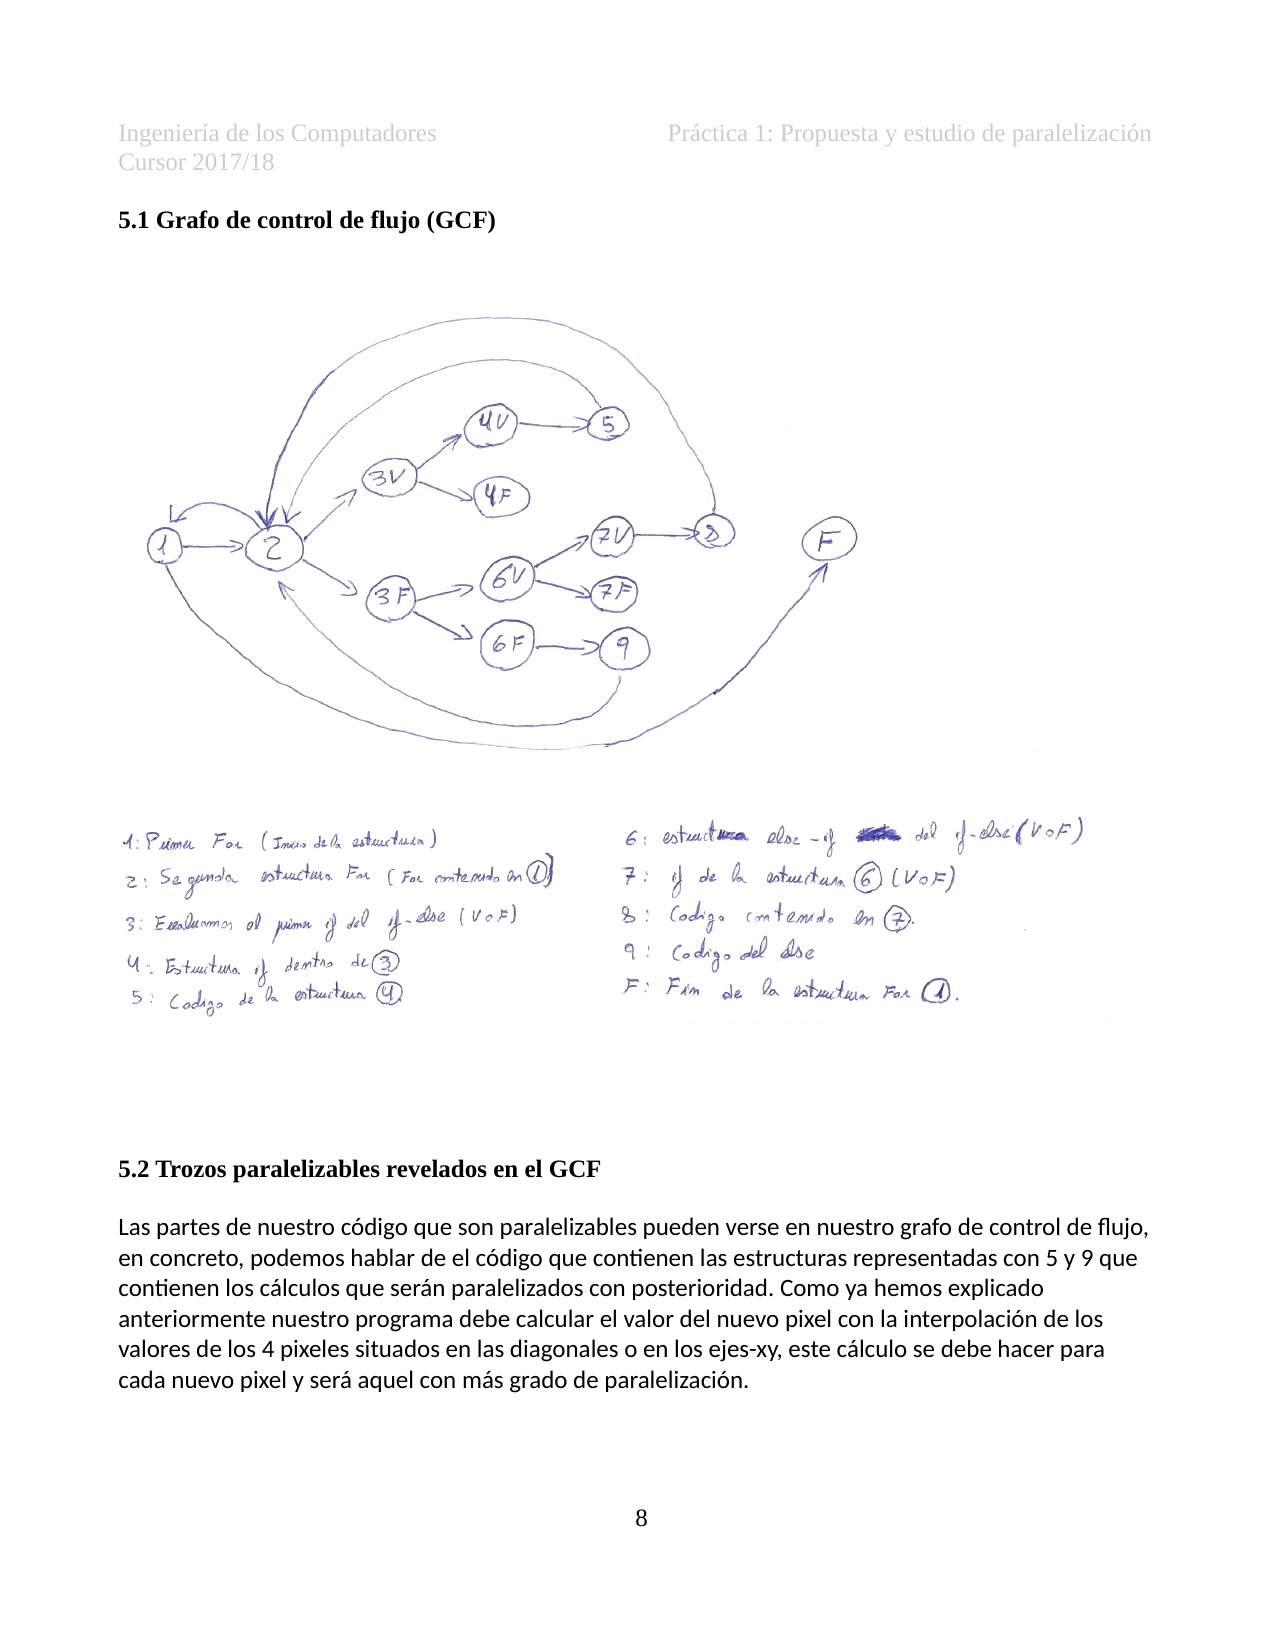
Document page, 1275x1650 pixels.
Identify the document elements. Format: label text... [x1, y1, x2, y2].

text 5.2 Trozos paralelizables revelados en el GCF [118, 1154, 1157, 1183]
picture [112, 303, 1142, 1039]
text 5.1 Grafo de control de flujo (GCF) [118, 206, 1157, 234]
text Las partes de nuestro código que son paralelizables pueden verse en nuestro grafo de control de flujo, en concreto, podemos hablar de el código que contienen las estructuras representadas con 5 y 9 que contienen los cálculos que serán paralelizados con posterioridad. Como ya hemos explicado anteriormente nuestro programa debe calcular el valor del nuevo pixel con la interpolación de los valores de los 4 pixeles situados en las diagonales o en los ejes-xy, este cálculo se debe hacer para cada nuevo pixel y será aquel con más grado de paralelización. [118, 1212, 1157, 1395]
